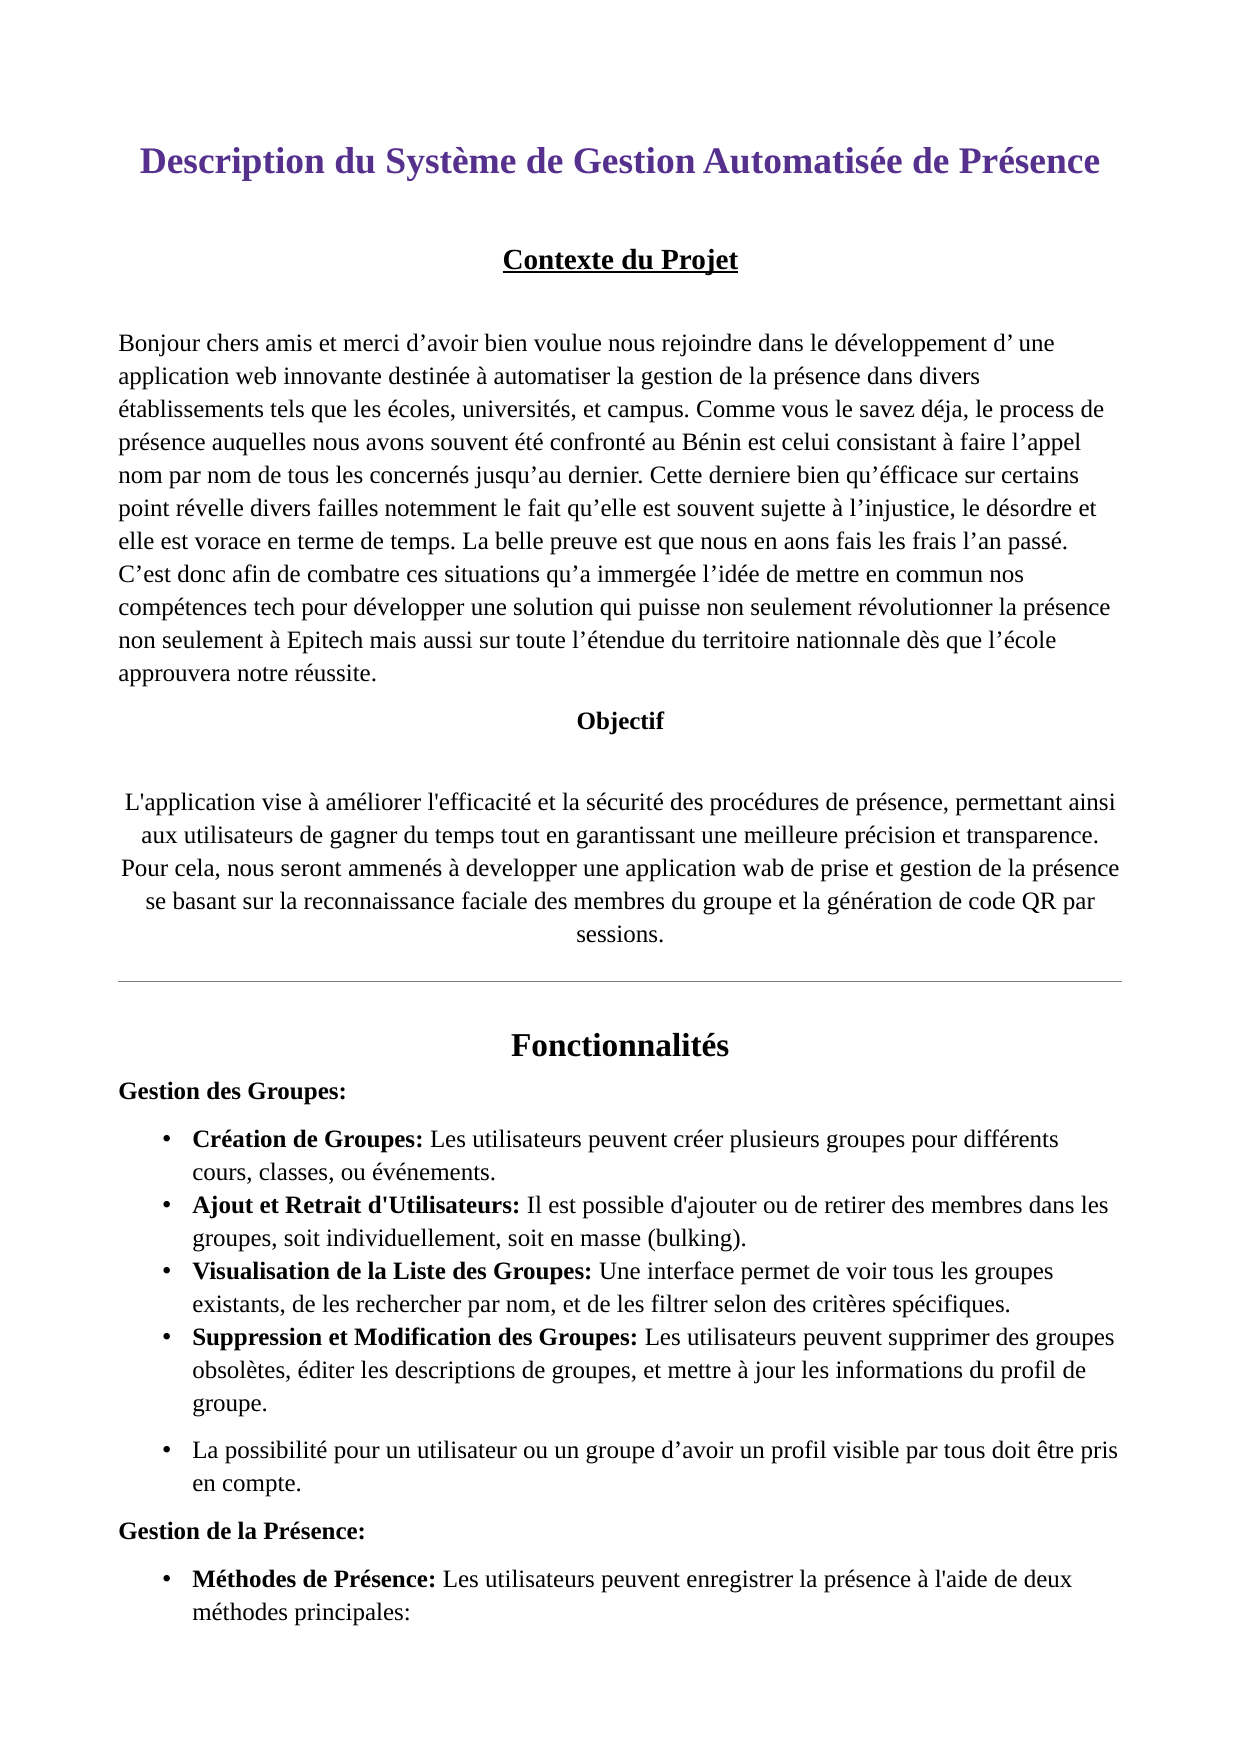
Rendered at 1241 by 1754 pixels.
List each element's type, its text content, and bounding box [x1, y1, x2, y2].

text Contexte du Projet [118, 242, 1122, 276]
list Méthodes de Présence: Les utilisateurs peuvent enregistrer la présence à l'aide de deux méthodes principales: [162, 1564, 1122, 1626]
list Création de Groupes: Les utilisateurs peuvent créer plusieurs groupes pour différents cours, classes, ou événements. [162, 1124, 1122, 1186]
text Bonjour chers amis et merci d’avoir bien voulue nous rejoindre dans le développement d’ une application web innovante destinée à automatiser la gestion de la présence dans divers établissements tels que les écoles, universités, et campus. Comme vous le savez déja, le process de présence auquelles nous avons souvent été confronté au Bénin est celui consistant à faire l’appel nom par nom de tous les concernés jusqu’au dernier. Cette derniere bien qu’éfficace sur certains point révelle divers failles notemment le fait qu’elle est souvent sujette à l’injustice, le désordre et elle est vorace en terme de temps. La belle preuve est que nous en aons fais les frais l’an passé. C’est donc afin de combatre ces situations qu’a immergée l’idée de mettre en commun nos compétences tech pour développer une solution qui puisse non seulement révolutionner la présence non seulement à Epitech mais aussi sur toute l’étendue du territoire nationnale dès que l’école approuvera notre réussite. [118, 295, 1122, 687]
list Visualisation de la Liste des Groupes: Une interface permet de voir tous les groupes existants, de les rechercher par nom, et de les filtrer selon des critères spécifiques. [162, 1256, 1122, 1318]
subtitle Fonctionnalités [118, 1025, 1122, 1064]
list Ajout et Retrait d'Utilisateurs: Il est possible d'ajouter ou de retirer des membres dans les groupes, soit individuellement, soit en masse (bulking). [162, 1190, 1122, 1252]
list Suppression et Modification des Groupes: Les utilisateurs peuvent supprimer des groupes obsolètes, éditer les descriptions de groupes, et mettre à jour les informations du profil de groupe. [162, 1322, 1122, 1417]
text Gestion de la Présence: [118, 1516, 1122, 1545]
text L'application vise à améliorer l'efficacité et la sécurité des procédures de présence, permettant ainsi aux utilisateurs de gagner du temps tout en garantissant une meilleure précision et transparence. Pour cela, nous seront ammenés à developper une application wab de prise et gestion de la présence se basant sur la reconnaissance faciale des membres du groupe et la génération de code QR par sessions. [118, 754, 1122, 948]
subtitle Description du Système de Gestion Automatisée de Présence [118, 139, 1122, 182]
text Gestion des Groupes: [118, 1076, 1122, 1105]
text Objectif [118, 706, 1122, 735]
list La possibilité pour un utilisateur ou un groupe d’avoir un profil visible par tous doit être pris en compte. [162, 1436, 1122, 1497]
